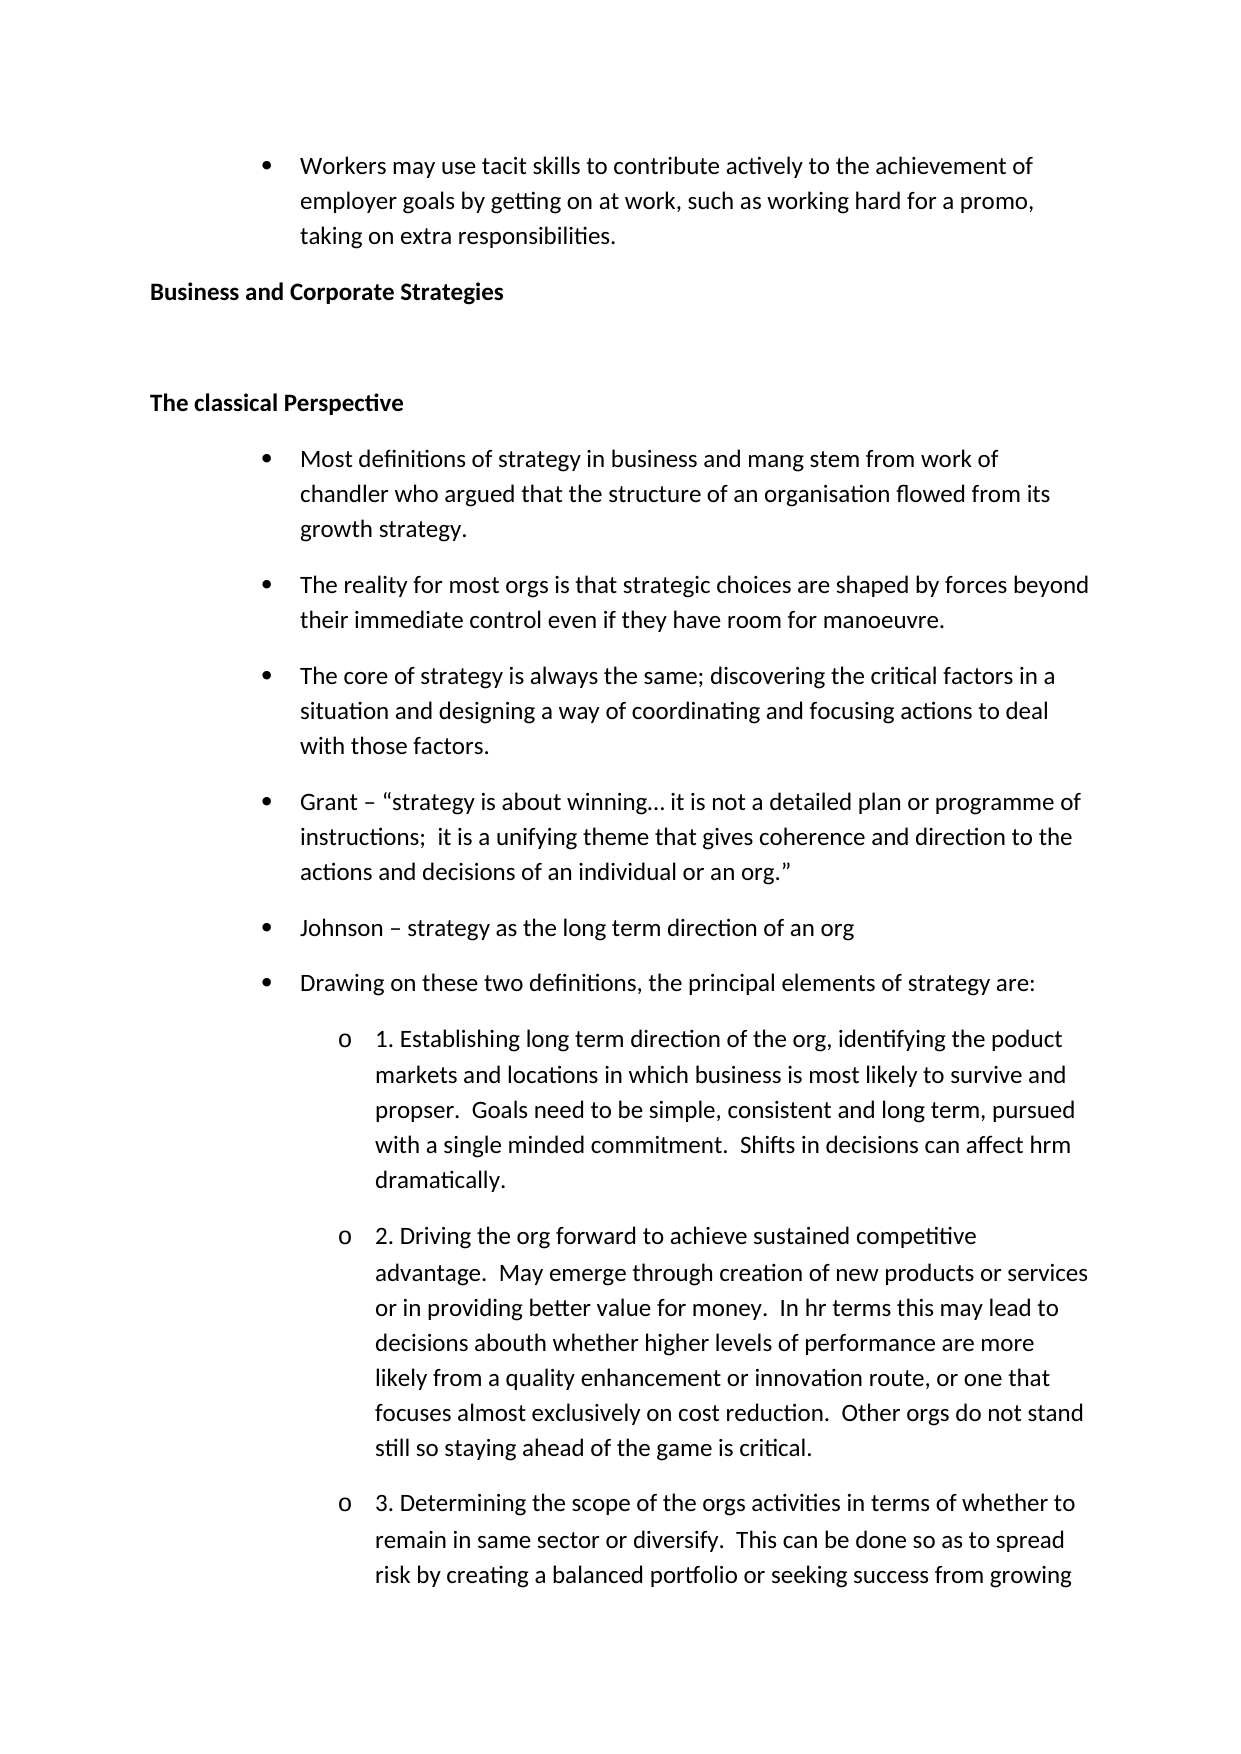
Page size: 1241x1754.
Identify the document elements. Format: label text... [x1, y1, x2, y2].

list The core of strategy is always the same; discovering the critical factors in a situation and designing a way of coordinating and focusing actions to deal with those factors. [262, 660, 1090, 761]
list Grant – “strategy is about winning… it is not a detailed plan or programme of instructions; it is a unifying theme that gives coherence and direction to the actions and decisions of an individual or an org.” [262, 786, 1090, 886]
list 2. Driving the org forward to achieve sustained competitive advantage. May emerge through creation of new products or services or in providing better value for money. In hr terms this may lead to decisions abouth whether higher levels of performance are more likely from a quality enhancement or innovation route, or one that focuses almost exclusively on cost reduction. Other orgs do not stand still so staying ahead of the game is critical. [337, 1220, 1090, 1462]
list Workers may use tacit skills to contribute actively to the achievement of employer goals by getting on at work, such as working hard for a promo, taking on extra responsibilities. [262, 150, 1090, 251]
list Most definitions of strategy in business and mang stem from work of chandler who argued that the structure of an organisation flowed from its growth strategy. [262, 443, 1090, 544]
text The classical Perspective [150, 387, 1090, 418]
list 1. Establishing long term direction of the org, identifying the poduct markets and locations in which business is most likely to survive and propser. Goals need to be simple, consistent and long term, pursued with a single minded commitment. Shifts in decisions can affect hrm dramatically. [337, 1023, 1090, 1195]
list Drawing on these two definitions, the principal elements of strategy are: [262, 967, 1090, 998]
list 3. Determining the scope of the orgs activities in terms of whether to remain in same sector or diversify. This can be done so as to spread risk by creating a balanced portfolio or seeking success from growing [337, 1487, 1090, 1589]
list Johnson – strategy as the long term direction of an org [262, 912, 1090, 942]
text Business and Corporate Strategies [150, 276, 1090, 306]
list The reality for most orgs is that strategic choices are shaped by forces beyond their immediate control even if they have room for manoeuvre. [262, 569, 1090, 635]
